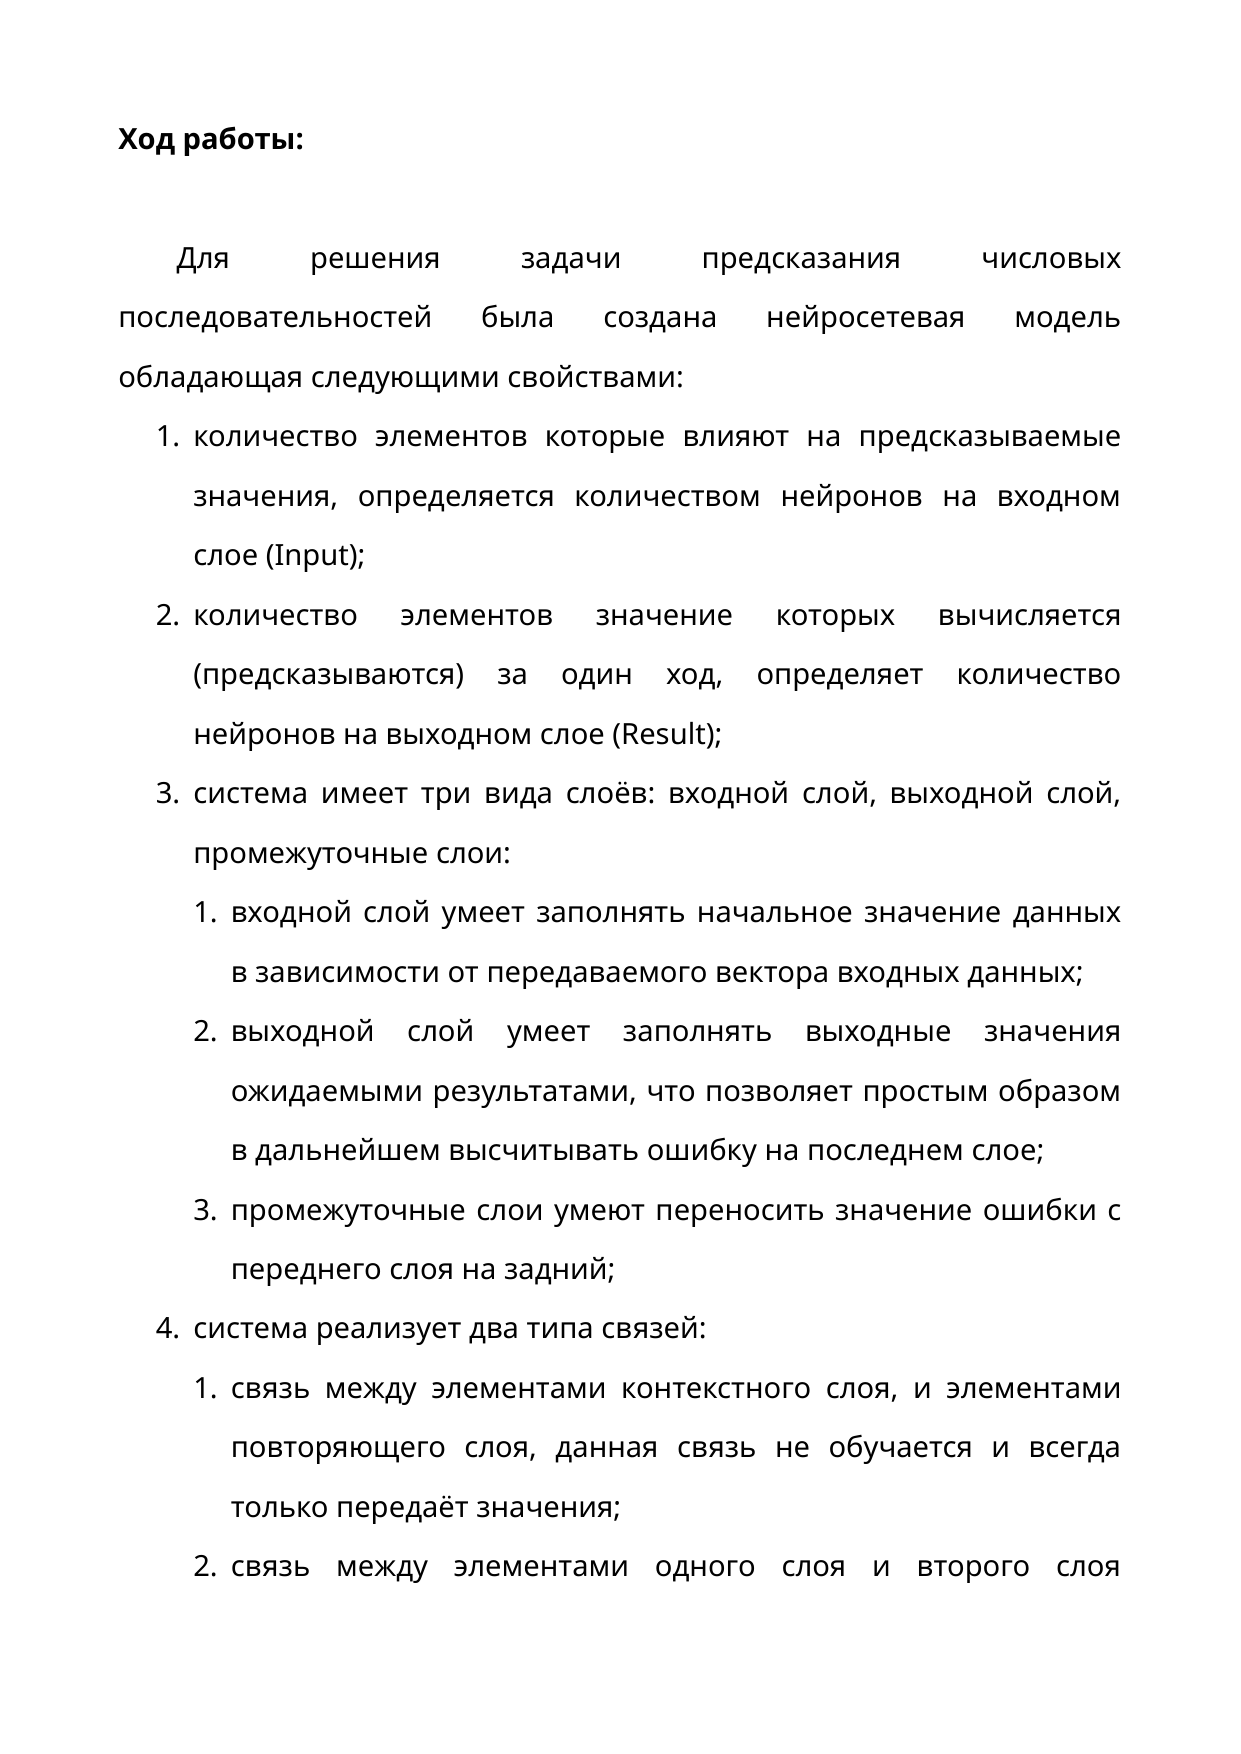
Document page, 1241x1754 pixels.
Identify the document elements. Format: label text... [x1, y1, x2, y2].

list система реализует два типа связей: [156, 1308, 1122, 1347]
list количество элементов значение которых вычисляется (предсказываются) за один ход, определяет количество нейронов на выходном слое (Result); [156, 594, 1122, 753]
list связь между элементами контекстного слоя, и элементами повторяющего слоя, данная связь не обучается и всегда только передаёт значения; [193, 1367, 1122, 1526]
text Ход работы: [118, 118, 1122, 158]
list промежуточные слои умеют переносить значение ошибки с переднего слоя на задний; [193, 1189, 1122, 1288]
list выходной слой умеет заполнять выходные значения ожидаемыми результатами, что позволяет простым образом в дальнейшем высчитывать ошибку на последнем слое; [193, 1010, 1122, 1169]
list входной слой умеет заполнять начальное значение данных в зависимости от передаваемого вектора входных данных; [193, 891, 1122, 991]
list система имеет три вида слоёв: входной слой, выходной слой, промежуточные слои: [156, 772, 1122, 872]
text Для решения задачи предсказания числовых последовательностей была создана нейросетевая модель обладающая следующими свойствами: [118, 237, 1122, 396]
list связь между элементами одного слоя и второго слоя [193, 1546, 1122, 1585]
list количество элементов которые влияют на предсказываемые значения, определяется количеством нейронов на входном слое (Input); [156, 416, 1122, 574]
